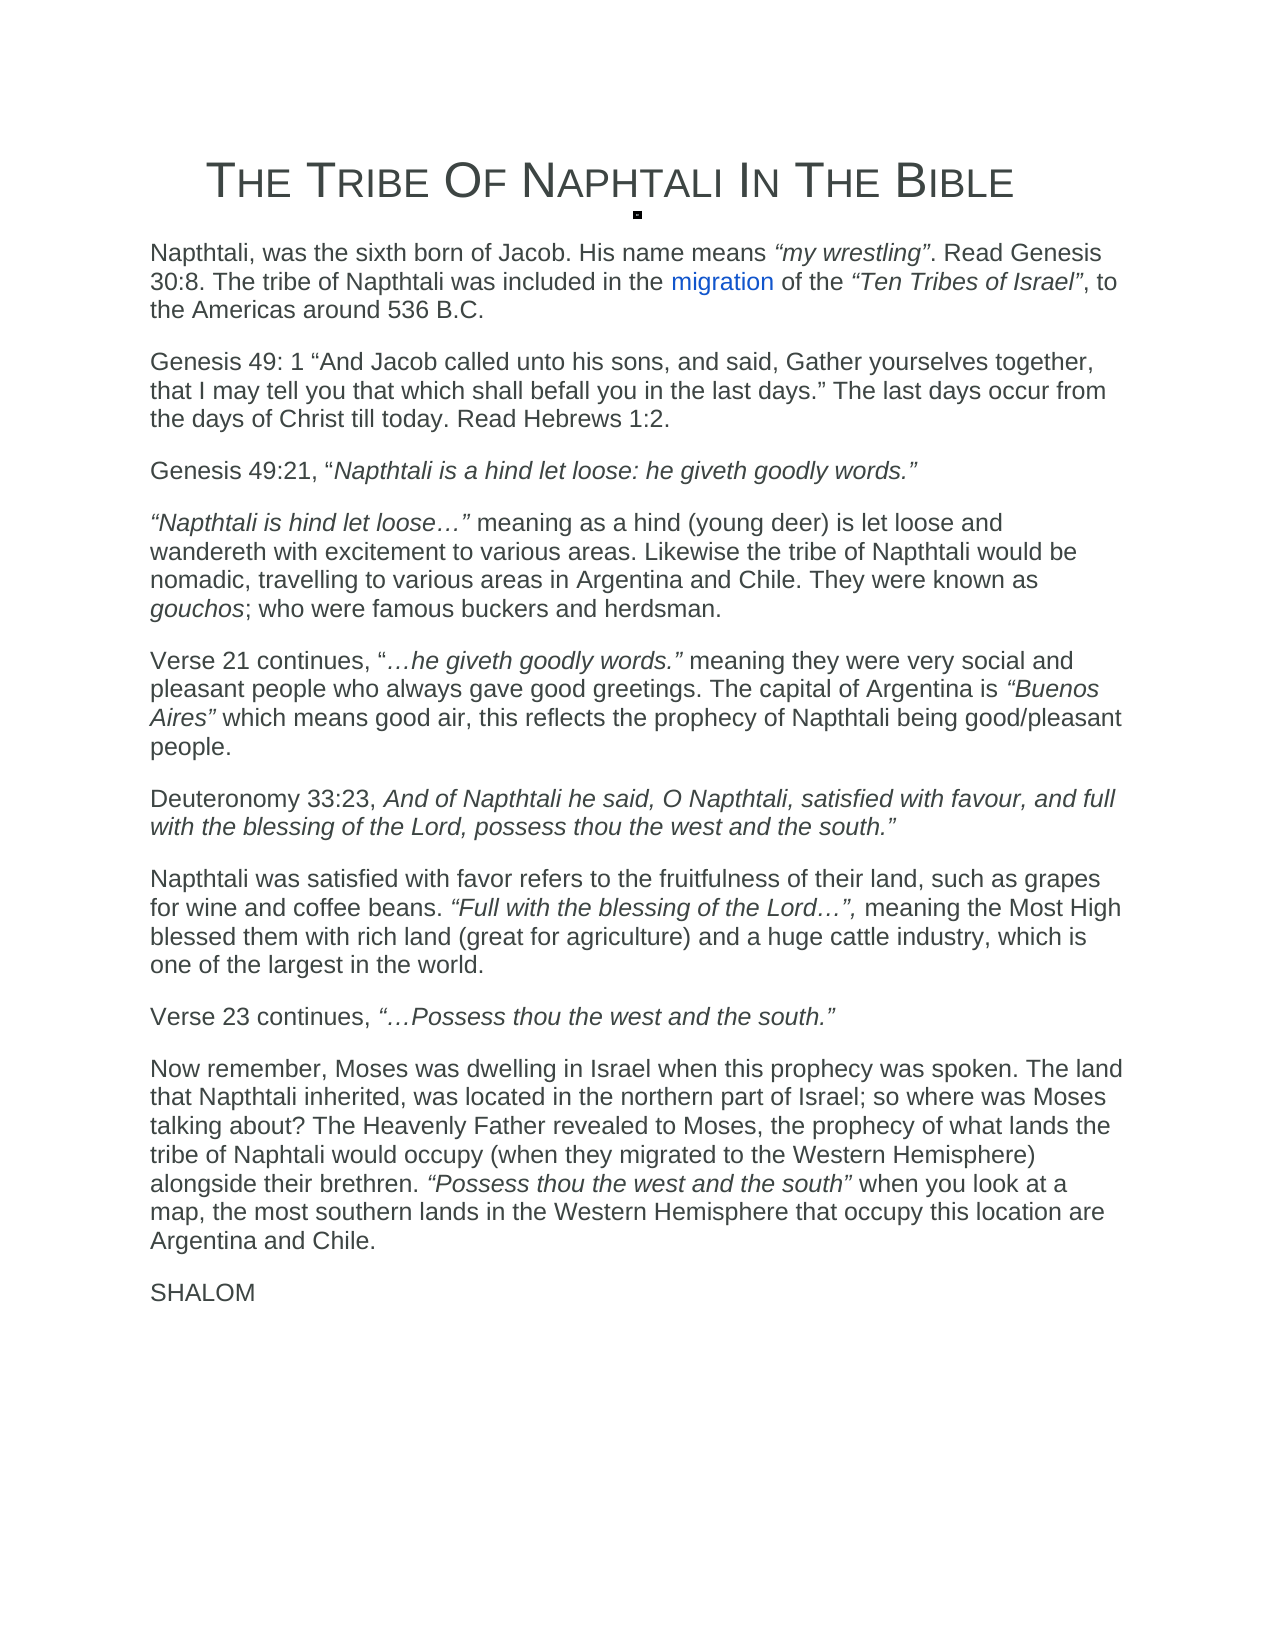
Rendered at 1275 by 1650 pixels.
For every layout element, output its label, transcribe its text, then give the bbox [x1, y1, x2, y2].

text Napthtali, was the sixth born of Jacob. His name means “my wrestling”. Read Genesis 30:8. The tribe of Napthtali was included in the migration of the “Ten Tribes of Israel”, to the Americas around 536 B.C. [150, 238, 1125, 324]
text SHALOM [150, 1278, 1125, 1306]
text Now remember, Moses was dwelling in Israel when this prophecy was spoken. The land that Napthtali inherited, was located in the northern part of Israel; so where was Moses talking about? The Heavenly Father revealed to Moses, the prophecy of what lands the tribe of Naphtali would occupy (when they migrated to the Western Hemisphere) alongside their brethren. “Possess thou the west and the south” when you look at a map, the most southern lands in the Western Hemisphere that occupy this location are Argentina and Chile. [150, 1053, 1125, 1255]
text Verse 23 continues, “…Possess thou the west and the south.” [150, 1002, 1125, 1031]
text Verse 21 continues, “…he giveth goodly words.” meaning they were very social and pleasant people who always gave good greetings. The capital of Argentina is “Buenos Aires” which means good air, this reflects the prophecy of Napthtali being good/pleasant people. [150, 646, 1125, 761]
text Napthtali was satisfied with favor refers to the fruitfulness of their land, such as grapes for wine and coffee beans. “Full with the blessing of the Lord…”, meaning the Most High blessed them with rich land (great for agriculture) and a huge cattle industry, which is one of the largest in the world. [150, 864, 1125, 979]
text Genesis 49:21, “Napthtali is a hind let loose: he giveth goodly words.” [150, 456, 1125, 485]
subtitle The Tribe Of Naphtali In The Bible [150, 150, 1125, 207]
text “Napthtali is hind let loose…” meaning as a hind (young deer) is let loose and wandereth with excitement to various areas. Likewise the tribe of Napthtali would be nomadic, travelling to various areas in Argentina and Chile. They were known as gouchos; who were famous buckers and herdsman. [150, 508, 1125, 623]
text Deuteronomy 33:23, And of Napthtali he said, O Napthtali, satisfied with favour, and full with the blessing of the Lord, possess thou the west and the south.” [150, 783, 1125, 841]
text Genesis 49: 1 “And Jacob called unto his sons, and said, Gather yourselves together, that I may tell you that which shall befall you in the last days.” The last days occur from the days of Christ till today. Read Hebrews 1:2. [150, 347, 1125, 433]
